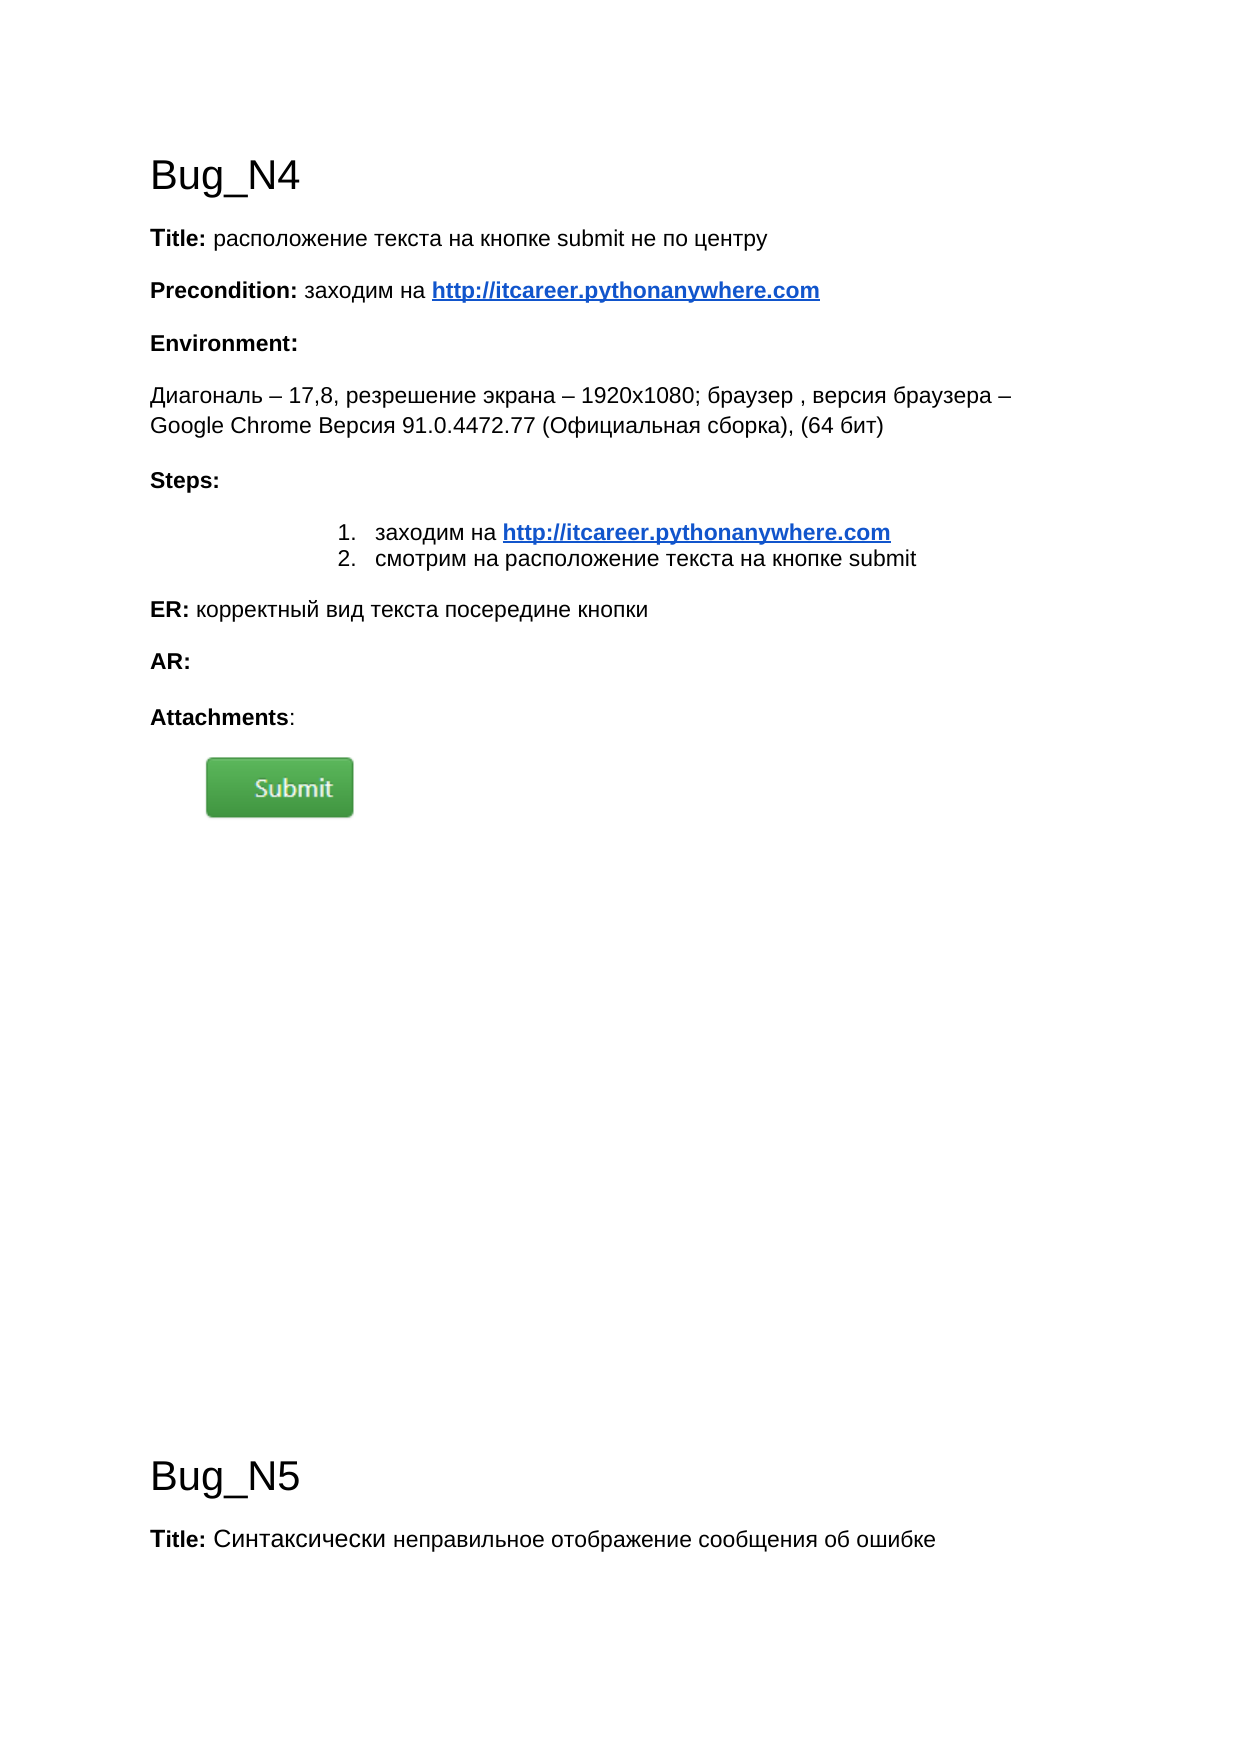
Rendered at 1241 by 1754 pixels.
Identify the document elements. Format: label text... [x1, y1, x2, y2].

text ER: корректный вид текста посередине кнопки [150, 596, 1090, 623]
text Title: расположение текста на кнопке submit не по центру [150, 223, 1090, 252]
text Environment: [150, 328, 1090, 357]
text Precondition: заходим на http://itcareer.pythonanywhere.com [150, 277, 1090, 303]
list смотрим на расположение текста на кнопке submit [337, 545, 1090, 571]
list заходим на http://itcareer.pythonanywhere.com [337, 518, 1090, 545]
subtitle Bug_N5 [150, 1451, 1090, 1499]
subtitle Bug_N4 [150, 150, 1090, 198]
text Диагональ – 17,8, резрешение экрана – 1920x1080; браузер , версия браузера – Google Chrome Версия 91.0.4472.77 (Официальная сборка), (64 бит) [150, 382, 1090, 438]
text Title: Синтаксически неправильное отображение сообщения об ошибке [150, 1524, 1090, 1553]
text Attachments: [150, 704, 1090, 731]
text AR: [150, 648, 1090, 674]
text Steps: [150, 467, 1090, 493]
picture [150, 734, 407, 843]
